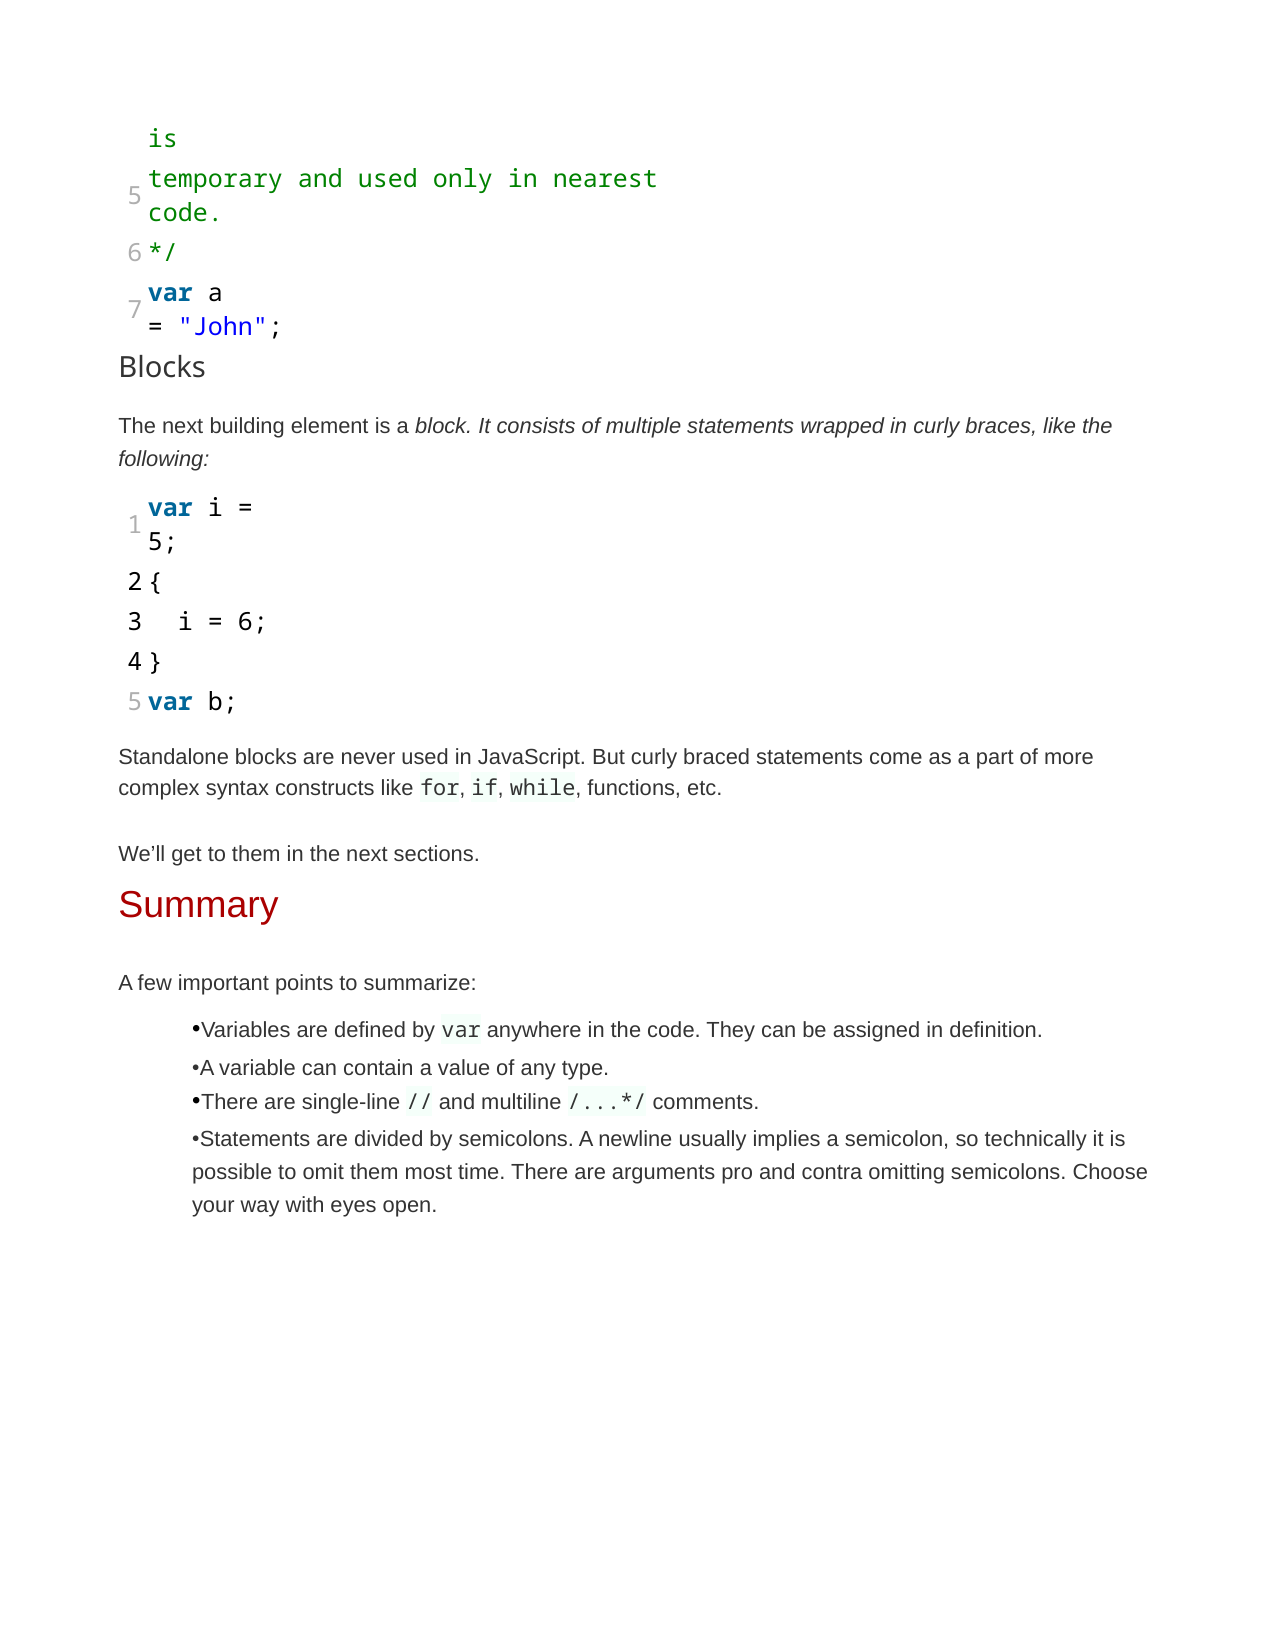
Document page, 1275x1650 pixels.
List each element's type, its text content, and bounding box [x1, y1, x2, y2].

table_header temporary and used only in nearest code. [145, 158, 714, 232]
table_header 2 [118, 561, 145, 601]
table_header [118, 118, 145, 158]
table_header var i = 5; [145, 487, 300, 561]
table_header 5 [118, 158, 145, 232]
table_header } [145, 641, 174, 681]
table_header 7 [118, 272, 145, 346]
subtitle Summary [118, 882, 1157, 925]
text Standalone blocks are never used in JavaScript. But curly braced statements come as a part of more complex syntax constructs like for, if, while, functions, etc. [118, 736, 1157, 802]
table_header 1 [118, 487, 145, 561]
table_header 3 [118, 601, 145, 641]
text The next building element is a block. It consists of multiple statements wrapped in curly braces, like the following: [118, 406, 1157, 471]
table_header var b; [145, 681, 244, 721]
table_header i = 6; [145, 601, 276, 641]
table_header */ [145, 232, 189, 272]
text We’ll get to them in the next sections. [118, 833, 1157, 866]
list A variable can contain a value of any type. [118, 1047, 1157, 1079]
table_header 5 [118, 681, 145, 721]
subtitle Blocks [118, 346, 1157, 386]
text A few important points to summarize: [118, 962, 1157, 995]
table_header var a = "John"; [145, 272, 369, 346]
table_header is [145, 118, 812, 158]
list Variables are defined by var anywhere in the code. They can be assigned in definition. [118, 1011, 1157, 1044]
table_header 6 [118, 232, 145, 272]
table_header { [145, 561, 174, 601]
list There are single-line // and multiline /...*/ comments. [118, 1083, 1157, 1116]
list Statements are divided by semicolons. A newline usually implies a semicolon, so technically it is possible to omit them most time. There are arguments pro and contra omitting semicolons. Choose your way with eyes open. [118, 1119, 1157, 1217]
table_header 4 [118, 641, 145, 681]
